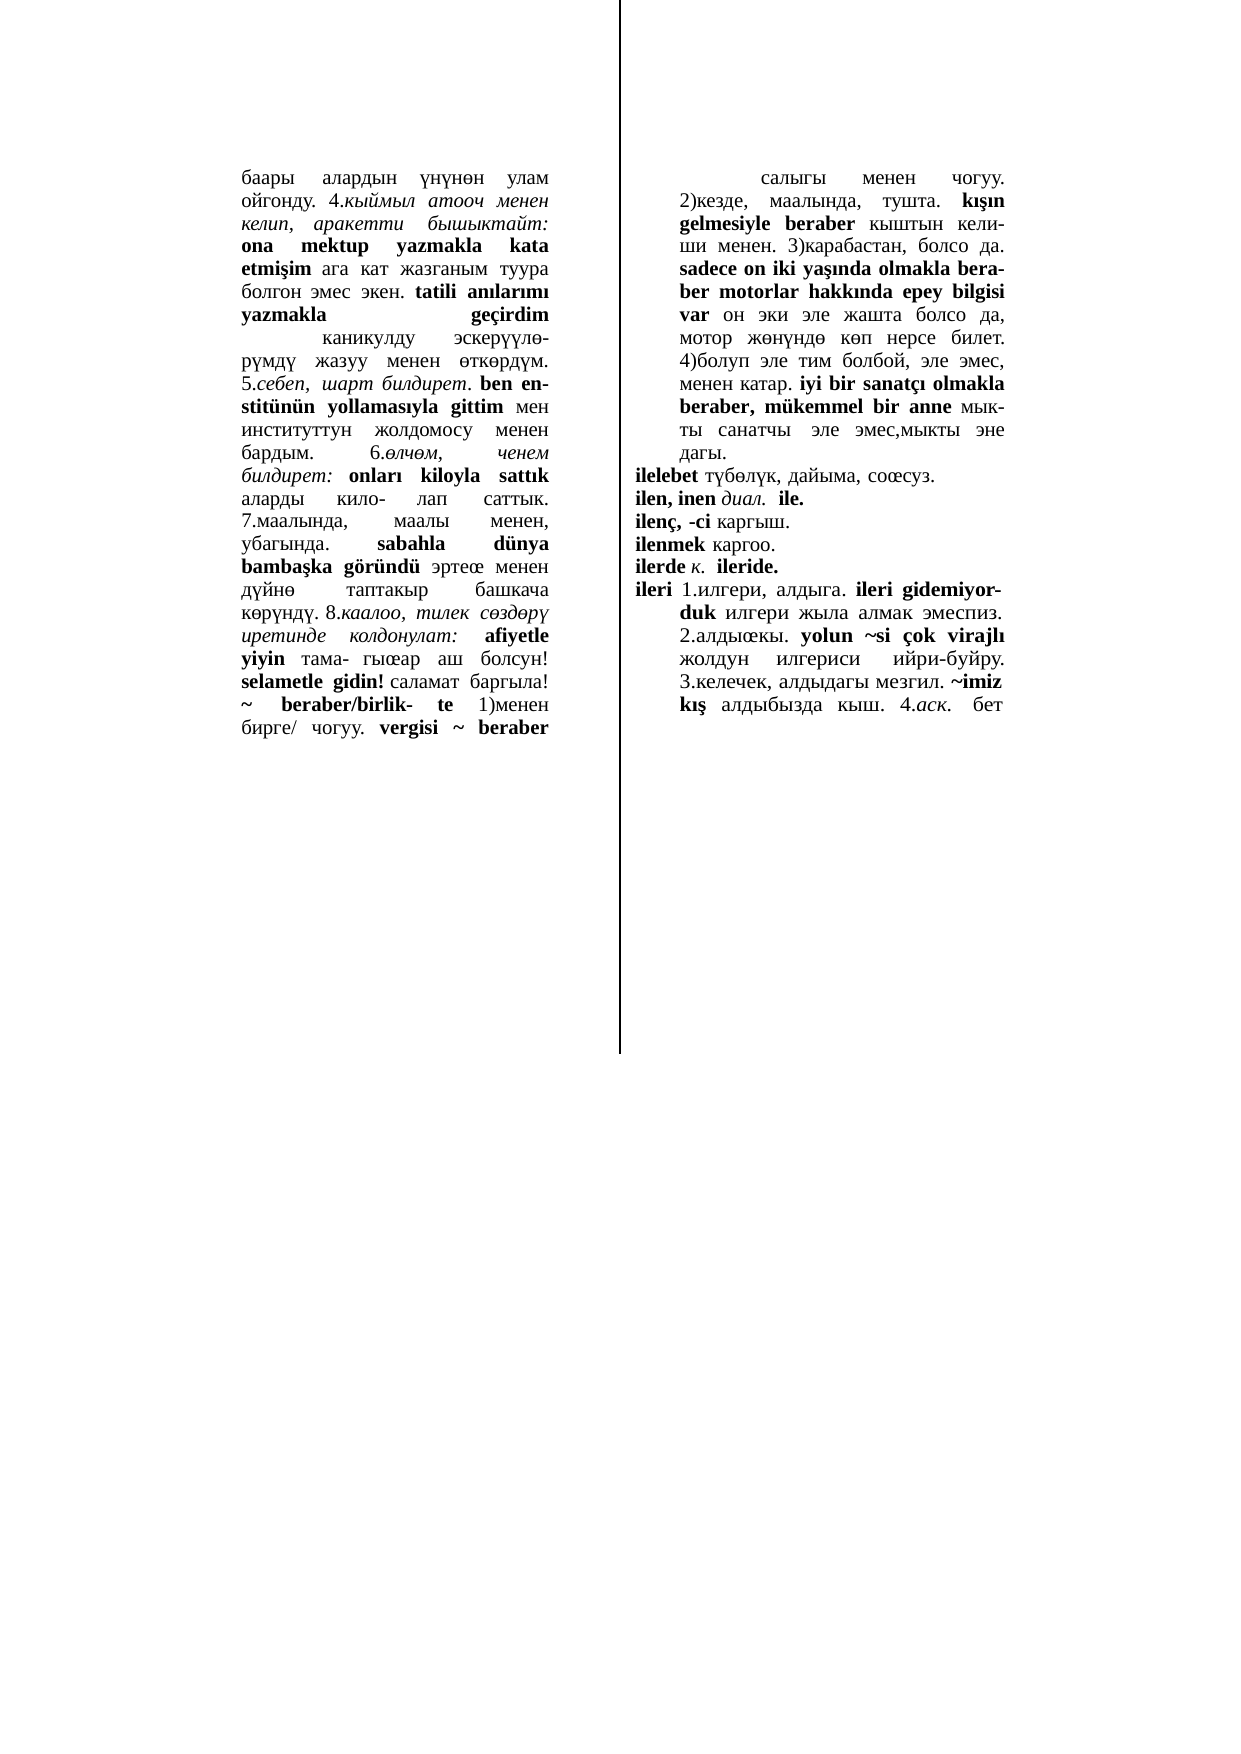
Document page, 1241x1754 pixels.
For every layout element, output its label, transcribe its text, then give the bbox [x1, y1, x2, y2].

text ilen, inen диал. ile. ilenç, -ci каргыш. ilenmek каргоо. [635, 487, 848, 556]
text ileri 1.илгери, алдыга. ileri gidemiyor- duk илгери жыла алмак эмеспиз. [635, 578, 1005, 624]
text ilelebet түбөлүк, дайыма, соœсуз. [635, 464, 1065, 487]
text kış алдыбызда кыш. 4.аск. бет [679, 693, 1004, 716]
text салыгы менен чогуу. 2)кезде, маалында, тушта. kışın gelmesiyle beraber кыштын кели- ши менен. 3)карабастан, болсо да. sadece on iki yaşında olmakla bera- ber motorlar hakkında epey bilgisi var он эки эле жашта болсо да, мотор жөнүндө көп нерсе билет. 4)болуп эле тим болбой, эле эмес, менен катар. iyi bir sanatçı olmakla beraber, mükemmel bir anne мык- ты санатчы эле эмес,мыкты эне дагы. [679, 164, 1005, 464]
text баары алардын үнүнөн улам ойгонду. 4.кыймыл атооч менен келип, аракетти бышыктайт: ona mektup yazmakla kata etmişim ага кат жазганым туура болгон эмес экен. tatili anılarımı yazmakla geçirdim каникулду эскерүүлө- рүмдү жазуу менен өткөрдүм. 5.себеп, шарт билдирет. ben en- stitünün yollamasıyla gittim мен институттун жолдомосу менен бардым. 6.өлчөм, ченем билдирет: onları kiloyla sattık аларды кило- лап саттык. 7.маалында, маалы менен, убагында. sabahla dünya bambaşka göründü эртеœ менен дүйнө таптакыр башкача көрүндү. 8.каалоо, тилек сөздөрү иретинде колдонулат: afiyetle yiyin тама- гыœар аш болсун! selametle gidin! саламат баргыла! ~ beraber/birlik- te 1)менен бирге/ чогуу. vergisi ~ beraber [241, 164, 549, 739]
text ilerde к. ileride. [635, 556, 848, 578]
text 2.алдыœкы. yolun ~si çok virajlı жолдун илгериси ийри-буйру. 3.келечек, алдыдагы мезгил. ~imiz [679, 624, 1005, 693]
